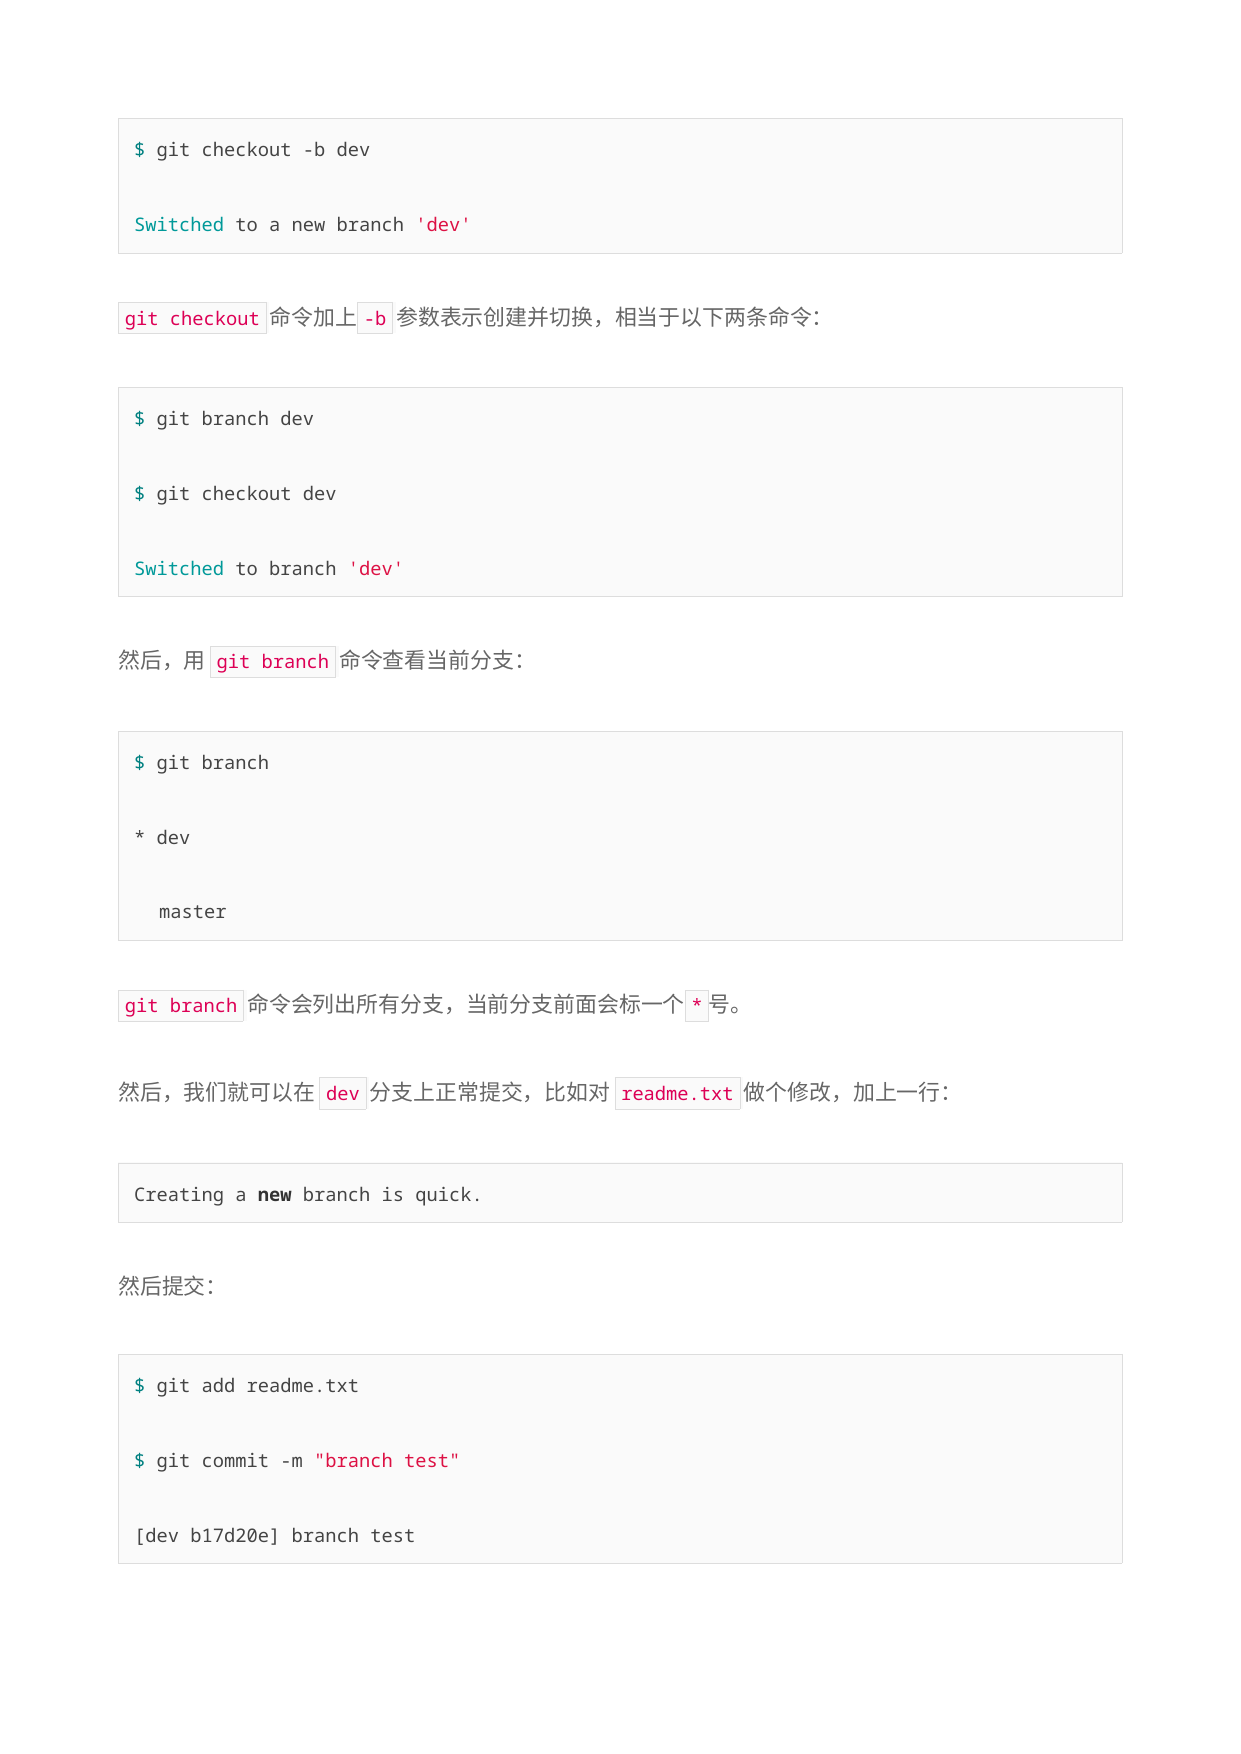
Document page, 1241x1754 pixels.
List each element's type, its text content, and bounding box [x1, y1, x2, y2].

text $ git checkout dev [119, 462, 1122, 506]
text * dev [119, 806, 1122, 850]
text $ git add readme.txt [119, 1355, 1122, 1398]
text git branch命令会列出所有分支，当前分支前面会标一个*号。 [118, 987, 1122, 1021]
text git checkout命令加上-b参数表示创建并切换，相当于以下两条命令： [118, 299, 1122, 333]
text 然后，我们就可以在dev分支上正常提交，比如对readme.txt做个修改，加上一行： [118, 1075, 1122, 1109]
text Switched to a new branch 'dev' [119, 193, 1122, 253]
text Creating a new branch is quick. [119, 1164, 1122, 1222]
text $ git commit -m "branch test" [119, 1429, 1122, 1473]
text 然后提交： [118, 1269, 1122, 1301]
text master [119, 881, 1122, 940]
text $ git branch [119, 732, 1122, 775]
text $ git branch dev [119, 388, 1122, 431]
text 然后，用git branch命令查看当前分支： [118, 643, 1122, 677]
text $ git checkout -b dev [119, 119, 1122, 162]
text Switched to branch 'dev' [119, 537, 1122, 596]
text [dev b17d20e] branch test [119, 1504, 1122, 1563]
